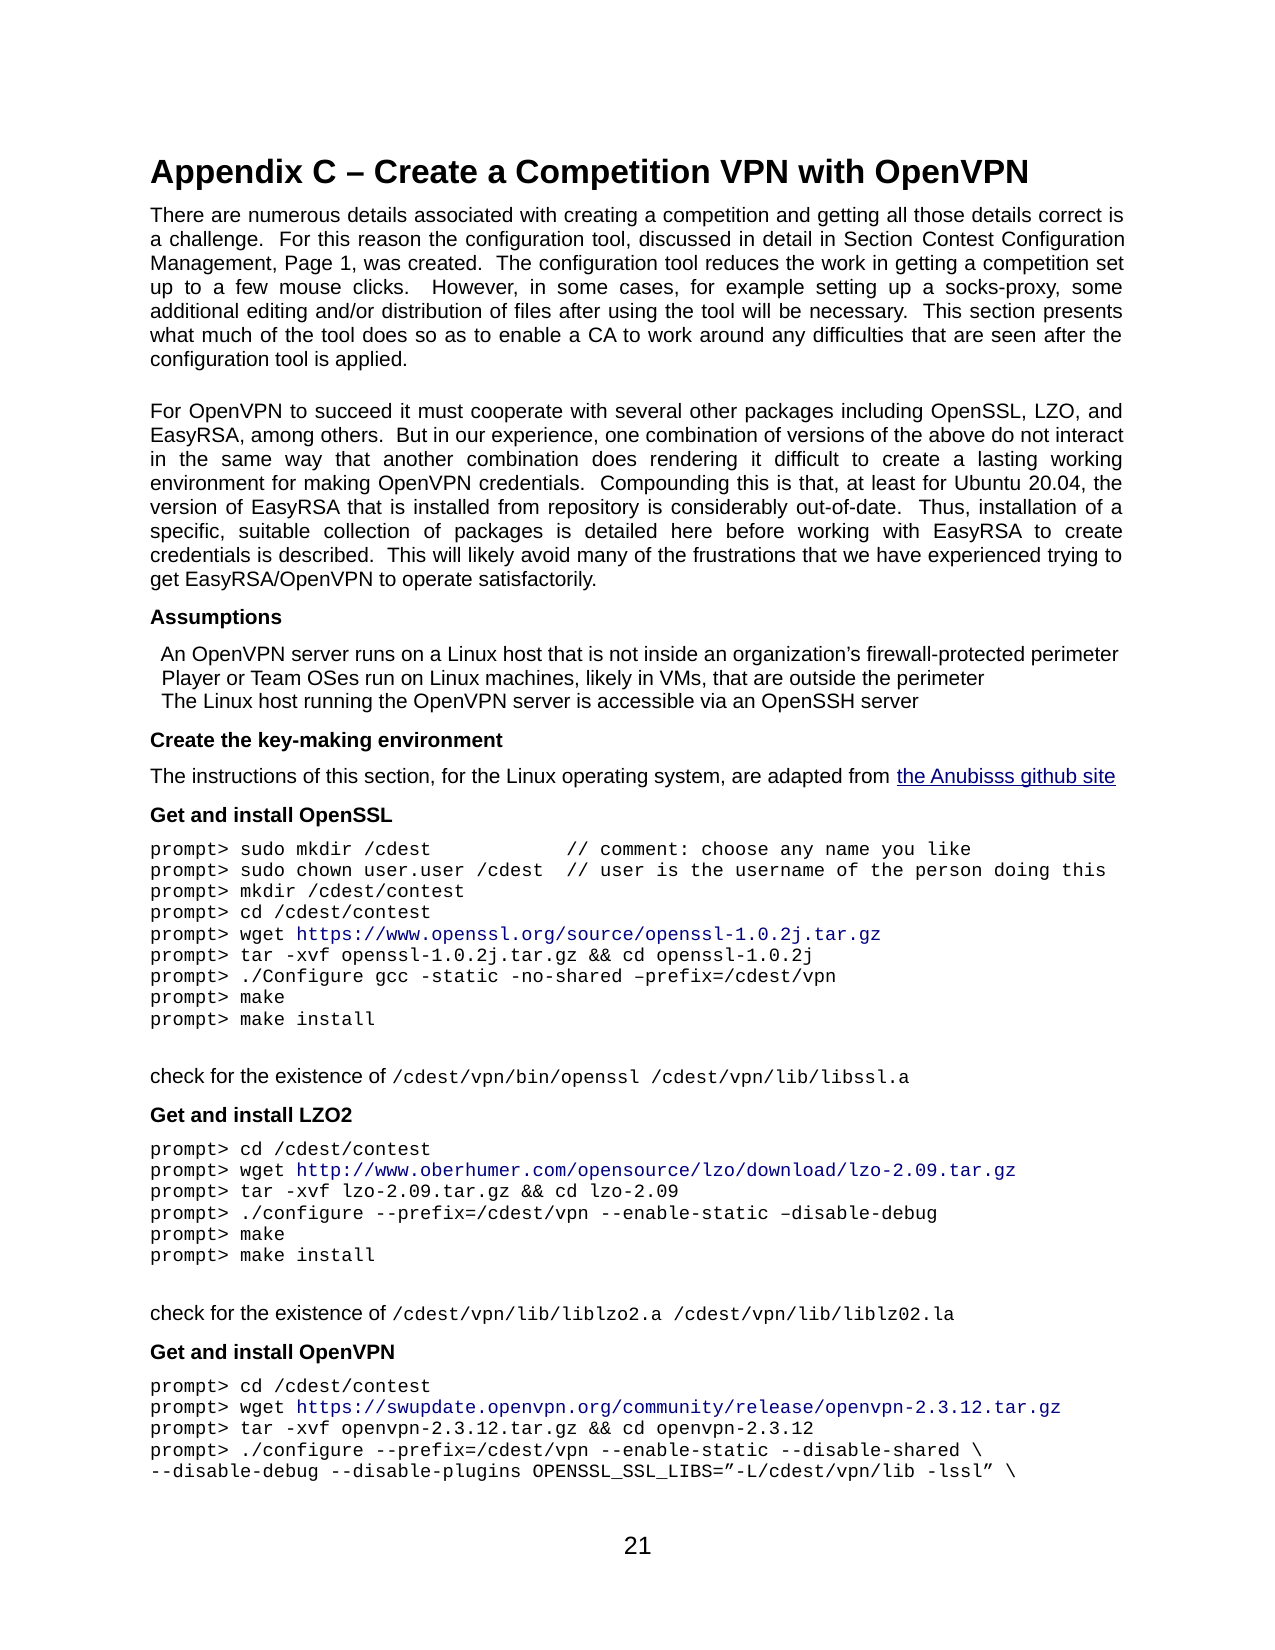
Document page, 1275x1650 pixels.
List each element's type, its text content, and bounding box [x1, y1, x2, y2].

text prompt> ./configure --prefix=/cdest/vpn --enable-static –disable-debug [150, 1203, 1125, 1225]
text There are numerous details associated with creating a competition and getting all those details correct is a challenge. For this reason the configuration tool, discussed in detail in Section Contest Configuration Management, Page 1, was created. The configuration tool reduces the work in getting a competition set up to a few mouse clicks. However, in some cases, for example setting up a socks-proxy, some additional editing and/or distribution of files after using the tool will be necessary. This section presents what much of the tool does so as to enable a CA to work around any difficulties that are seen after the configuration tool is applied. [150, 203, 1125, 370]
text prompt> tar -xvf lzo-2.09.tar.gz && cd lzo-2.09 [150, 1182, 1125, 1203]
text prompt> wget https://swupdate.openvpn.org/community/release/openvpn-2.3.12.tar.gz [150, 1398, 1125, 1419]
text The Linux host running the OpenVPN server is accessible via an OpenSSH server [150, 689, 1125, 713]
text prompt> ./configure --prefix=/cdest/vpn --enable-static --disable-shared \ [150, 1440, 1125, 1462]
text prompt> sudo mkdir /cdest // comment: choose any name you like [150, 839, 1125, 861]
subtitle Get and install LZO2 [150, 1103, 1125, 1127]
subtitle Assumptions [150, 605, 1125, 629]
text check for the existence of /cdest/vpn/lib/liblzo2.a /cdest/vpn/lib/liblz02.la [150, 1300, 1125, 1326]
text prompt> make install [150, 1246, 1125, 1267]
text prompt> cd /cdest/contest [150, 1377, 1125, 1398]
subtitle Create the key-making environment [150, 728, 1125, 752]
text prompt> make [150, 988, 1125, 1009]
text check for the existence of /cdest/vpn/bin/openssl /cdest/vpn/lib/libssl.a [150, 1063, 1125, 1089]
subtitle Appendix C – Create a Competition VPN with OpenVPN [150, 151, 1125, 190]
text For OpenVPN to succeed it must cooperate with several other packages including OpenSSL, LZO, and EasyRSA, among others. But in our experience, one combination of versions of the above do not interact in the same way that another combination does rendering it difficult to create a lasting working environment for making OpenVPN credentials. Compounding this is that, at least for Ubuntu 20.04, the version of EasyRSA that is installed from repository is considerably out-of-date. Thus, installation of a specific, suitable collection of packages is detailed here before working with EasyRSA to create credentials is described. This will likely avoid many of the frustrations that we have experienced trying to get EasyRSA/OpenVPN to operate satisfactorily. [150, 399, 1125, 590]
text prompt> cd /cdest/contest [150, 1140, 1125, 1161]
text prompt> ./Configure gcc -static -no-shared –prefix=/cdest/vpn [150, 967, 1125, 988]
text --disable-debug --disable-plugins OPENSSL_SSL_LIBS=”-L/cdest/vpn/lib -lssl” \ [150, 1462, 1125, 1483]
text prompt> make [150, 1225, 1125, 1246]
text prompt> tar -xvf openssl-1.0.2j.tar.gz && cd openssl-1.0.2j [150, 946, 1125, 967]
subtitle Get and install OpenSSL [150, 803, 1125, 827]
subtitle Get and install OpenVPN [150, 1340, 1125, 1364]
text Player or Team OSes run on Linux machines, likely in VMs, that are outside the perimeter [150, 665, 1125, 689]
text The instructions of this section, for the Linux operating system, are adapted from the Anubisss github site [150, 764, 1125, 788]
text prompt> mkdir /cdest/contest [150, 882, 1125, 903]
text prompt> sudo chown user.user /cdest // user is the username of the person doing this [150, 861, 1125, 882]
text prompt> make install [150, 1009, 1125, 1031]
text prompt> wget http://www.oberhumer.com/opensource/lzo/download/lzo-2.09.tar.gz [150, 1161, 1125, 1182]
text prompt> tar -xvf openvpn-2.3.12.tar.gz && cd openvpn-2.3.12 [150, 1419, 1125, 1440]
text prompt> cd /cdest/contest [150, 903, 1125, 924]
text prompt> wget https://www.openssl.org/source/openssl-1.0.2j.tar.gz [150, 924, 1125, 946]
text An OpenVPN server runs on a Linux host that is not inside an organization’s firewall-protected perimeter [150, 641, 1125, 665]
